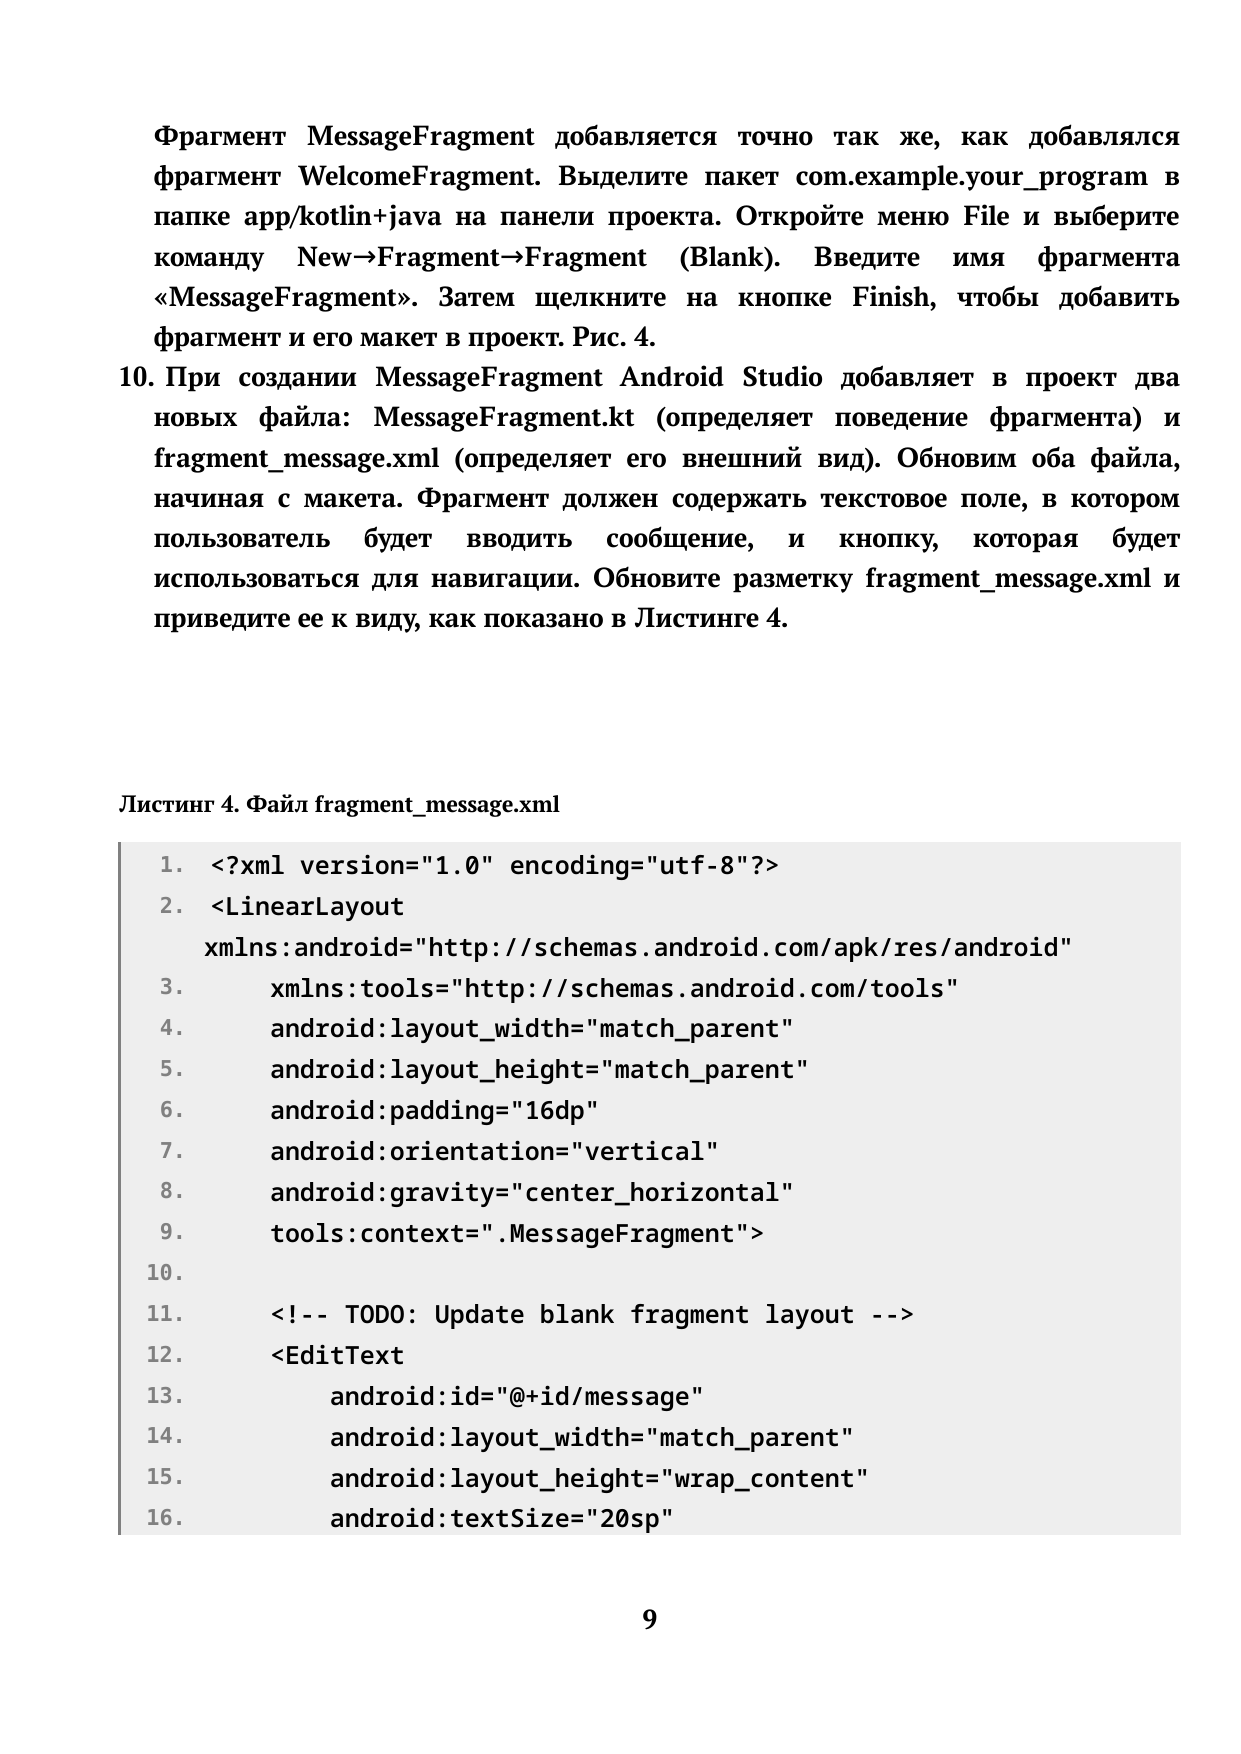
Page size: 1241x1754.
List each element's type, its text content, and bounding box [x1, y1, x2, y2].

list <?xml version="1.0" encoding="utf-8"?> [121, 842, 1181, 882]
list <LinearLayout xmlns:android="http://schemas.android.com/apk/res/android" [121, 883, 1181, 963]
list android:orientation="vertical" [121, 1128, 1181, 1168]
list android:gravity="center_horizontal" [121, 1168, 1181, 1208]
list <!-- TODO: Update blank fragment layout --> [121, 1291, 1181, 1331]
list android:padding="16dp" [121, 1087, 1181, 1127]
text Листинг 4. Файл fragment_message.xml [118, 789, 1181, 817]
list android:layout_width="match_parent" [121, 1413, 1181, 1453]
list xmlns:tools="http://schemas.android.com/tools" [121, 964, 1181, 1004]
list При создании MessageFragment Android Studio добавляет в проект два новых файла: MessageFragment.kt (определяет поведение фрагмента) и fragment_message.xml (определяет его внешний вид). Обновим оба файла, начиная с макета. Фрагмент должен содержать текстовое поле, в котором пользователь будет вводить сообщение, и кнопку, которая будет использоваться для навигации. Обновите разметку fragment_message.xml и приведите ее к виду, как показано в Листинге 4. [118, 359, 1181, 634]
list android:id="@+id/message" [121, 1373, 1181, 1413]
list android:layout_width="match_parent" [121, 1005, 1181, 1045]
list android:layout_height="match_parent" [121, 1046, 1181, 1086]
list <EditText [121, 1332, 1181, 1372]
list android:textSize="20sp" [121, 1495, 1181, 1535]
list Фрагмент MessageFragment добавляется точно так же, как добавлялся фрагмент WelcomeFragment. Выделите пакет com.example.your_program в папке app/kotlin+java на панели проекта. Откройте меню File и выберите команду New→Fragment→Fragment (Blank). Введите имя фрагмента «MessageFragment». Затем щелкните на кнопке Finish, чтобы добавить фрагмент и его макет в проект. Рис. 4. [118, 118, 1181, 353]
list android:layout_height="wrap_content" [121, 1454, 1181, 1494]
list tools:context=".MessageFragment"> [121, 1209, 1181, 1249]
